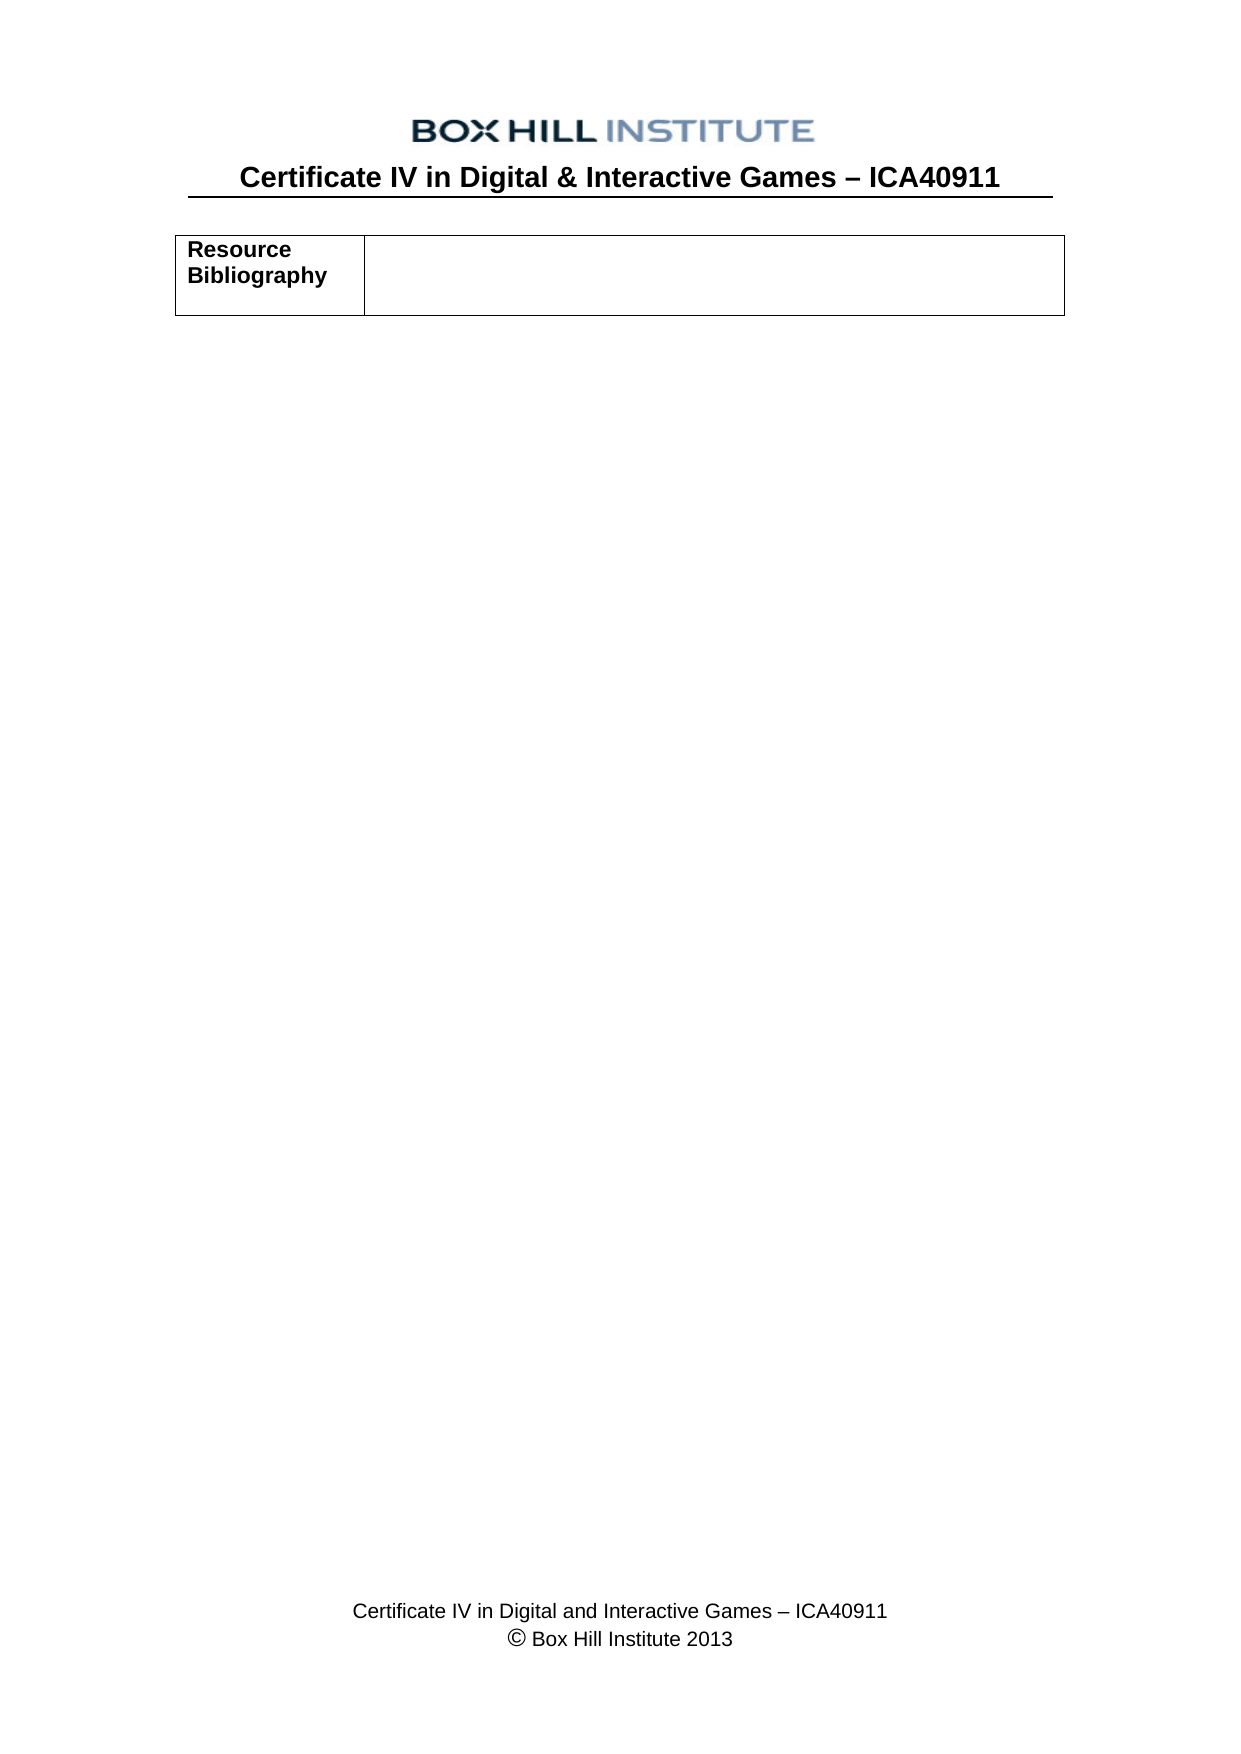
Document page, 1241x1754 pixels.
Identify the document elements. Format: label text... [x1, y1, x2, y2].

table_cell Resource Bibliography [176, 236, 364, 315]
table_cell [365, 236, 1064, 315]
picture [410, 111, 830, 152]
